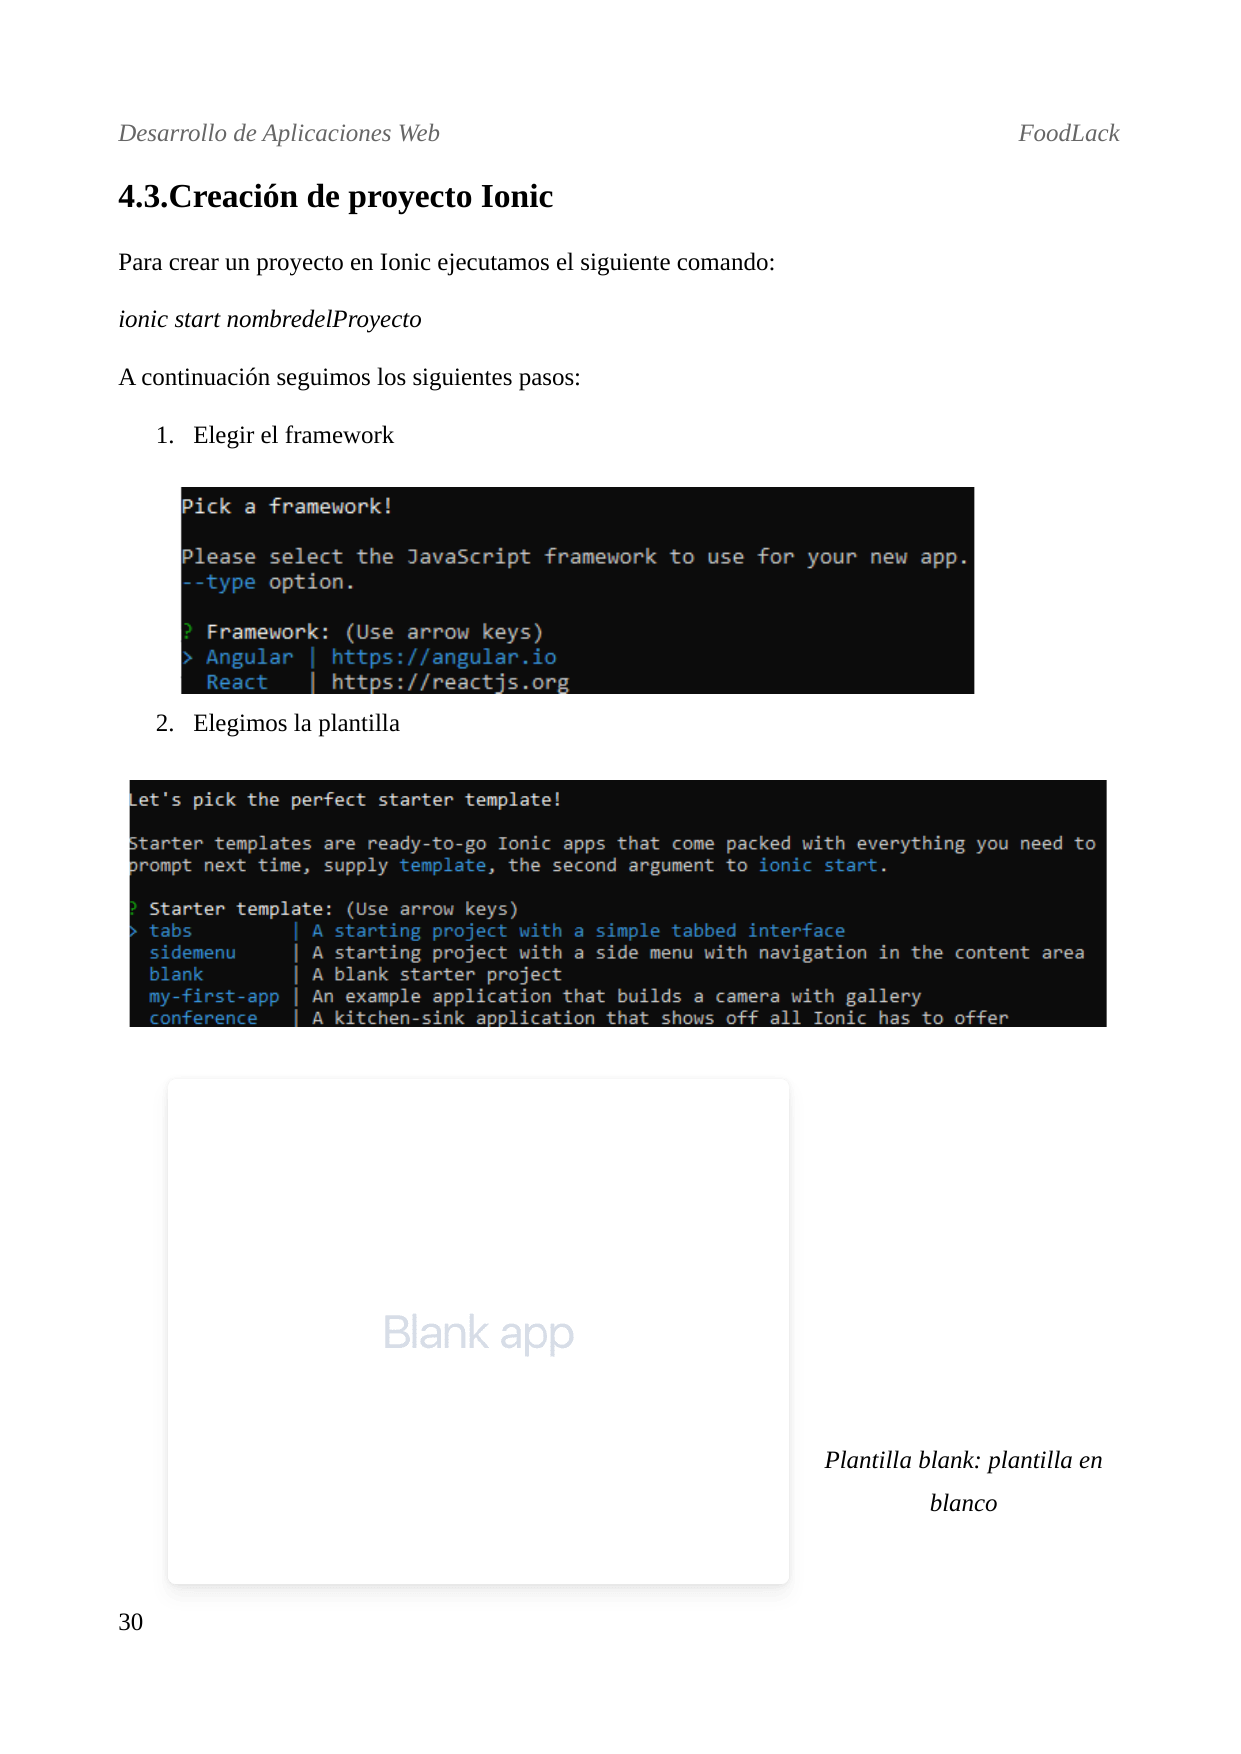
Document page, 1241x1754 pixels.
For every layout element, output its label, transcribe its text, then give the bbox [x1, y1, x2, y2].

list Elegir el framework [156, 420, 1122, 449]
picture [180, 487, 975, 694]
text A continuación seguimos los siguientes pasos: [118, 362, 1122, 391]
picture [129, 780, 1107, 1027]
text [118, 1445, 148, 1517]
text Plantilla blank: plantilla en blanco [808, 1445, 1122, 1517]
picture [148, 1071, 808, 1614]
text Para crear un proyecto en Ionic ejecutamos el siguiente comando: [118, 247, 1122, 276]
list Elegimos la plantilla [156, 708, 1122, 737]
text ionic start nombredelProyecto [118, 304, 1122, 333]
subtitle 4.3.Creación de proyecto Ionic [118, 176, 1122, 215]
